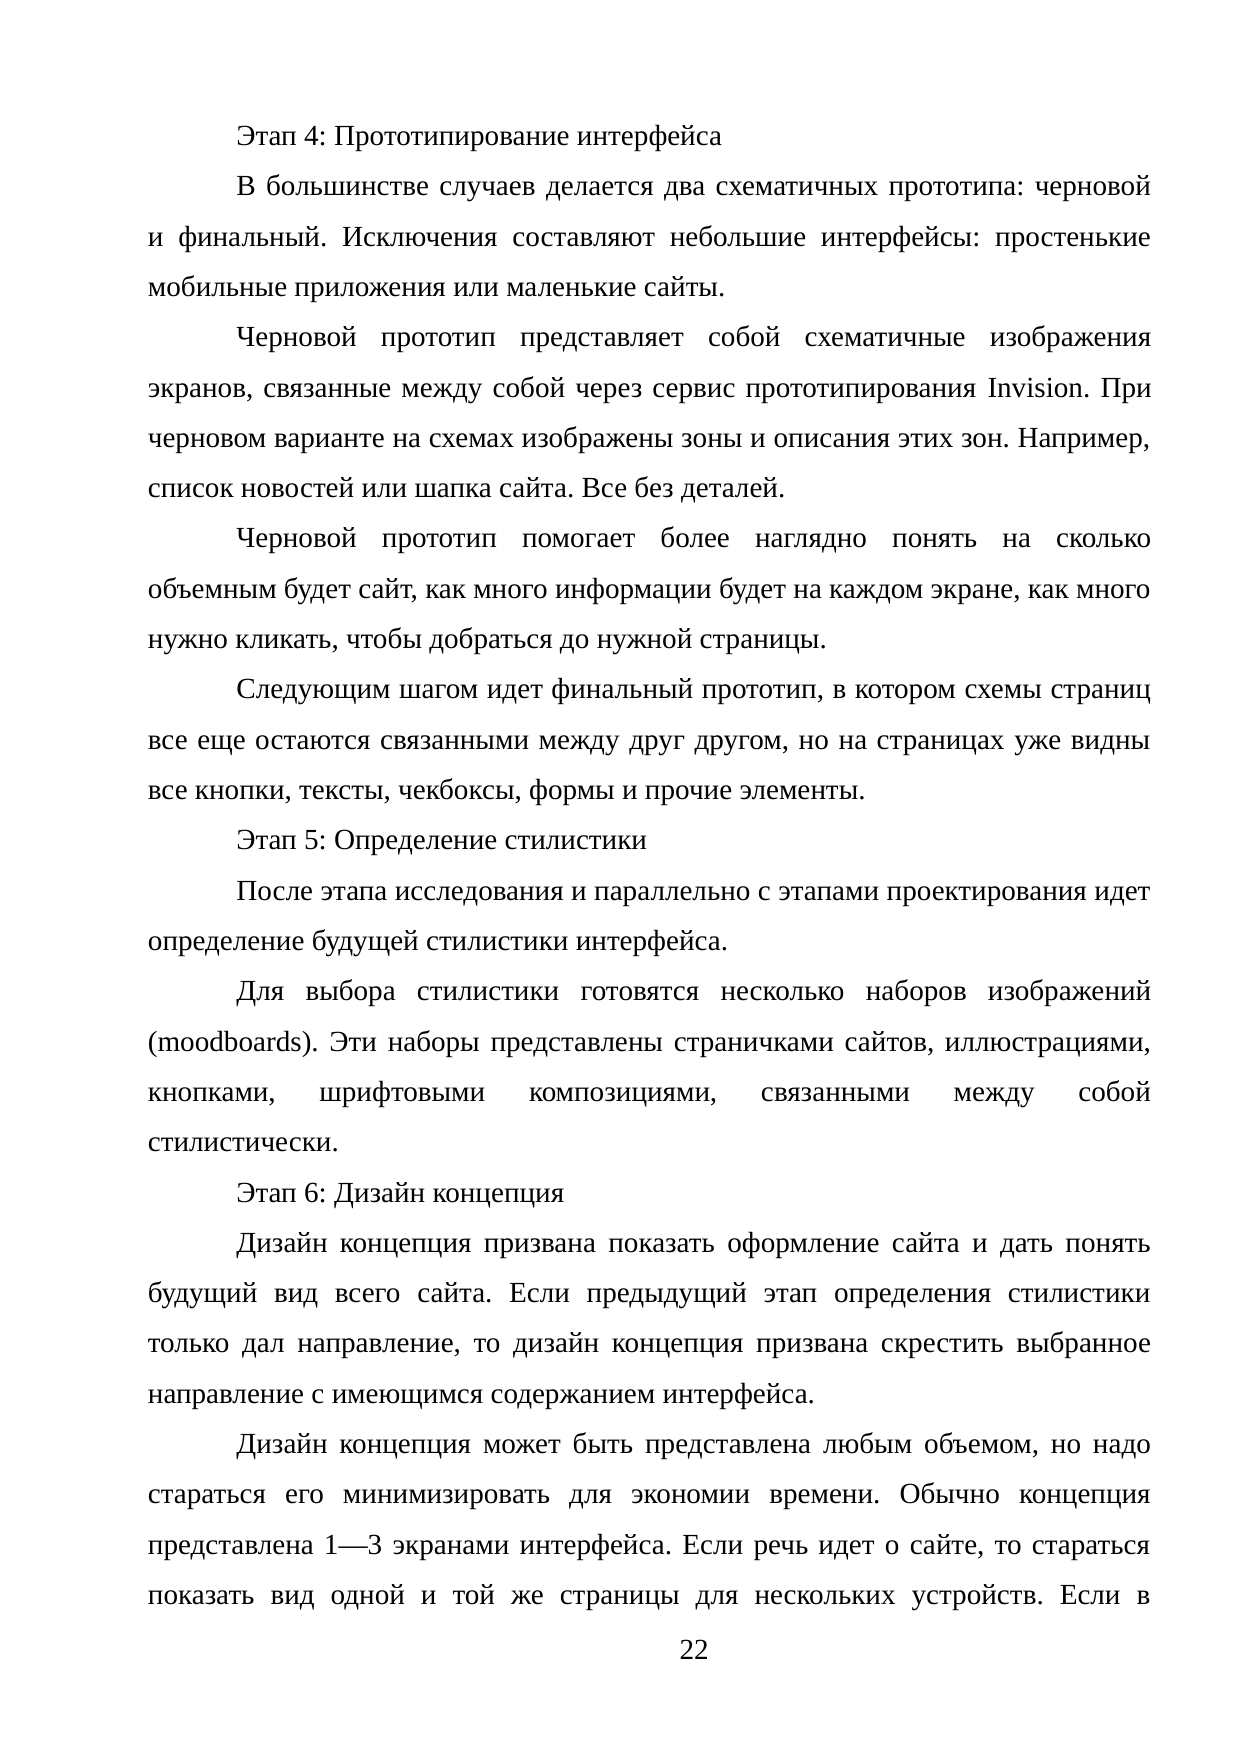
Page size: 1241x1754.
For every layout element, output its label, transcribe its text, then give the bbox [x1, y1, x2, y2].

text Следующим шагом идет финальный прототип, в котором схемы страниц все еще остаются связанными между друг другом, но на страницах уже видны все кнопки, тексты, чекбоксы, формы и прочие элементы. [148, 672, 1152, 806]
text Для выбора стилистики готовятся несколько наборов изображений (moodboards). Эти наборы представлены страничками сайтов, иллюстрациями, кнопками, шрифтовыми композициями, связанными между собой стилистически. [148, 973, 1152, 1158]
text Черновой прототип помогает более наглядно понять на сколько объемным будет сайт, как много информации будет на каждом экране, как много нужно кликать, чтобы добраться до нужной страницы. [148, 521, 1152, 655]
text Дизайн концепция призвана показать оформление сайта и дать понять будущий вид всего сайта. Если предыдущий этап определения стилистики только дал направление, то дизайн концепция призвана скрестить выбранное направление с имеющимся содержанием интерфейса. [148, 1225, 1152, 1409]
text Этап 5: Определение стилистики [148, 822, 1152, 856]
text Этап 4: Прототипирование интерфейса [148, 118, 1152, 152]
text Этап 6: Дизайн концепция [148, 1175, 1152, 1208]
text В большинстве случаев делается два схематичных прототипа: черновой и финальный. Исключения составляют небольшие интерфейсы: простенькие мобильные приложения или маленькие сайты. [148, 168, 1152, 303]
text Черновой прототип представляет собой схематичные изображения экранов, связанные между собой через сервис прототипирования Invision. При черновом варианте на схемах изображены зоны и описания этих зон. Например, список новостей или шапка сайта. Все без деталей. [148, 319, 1152, 504]
text После этапа исследования и параллельно с этапами проектирования идет определение будущей стилистики интерфейса. [148, 873, 1152, 957]
text Дизайн концепция может быть представлена любым объемом, но надо стараться его минимизировать для экономии времени. Обычно концепция представлена 1—3 экранами интерфейса. Если речь идет о сайте, то стараться показать вид одной и той же страницы для нескольких устройств. Если в [148, 1426, 1152, 1611]
